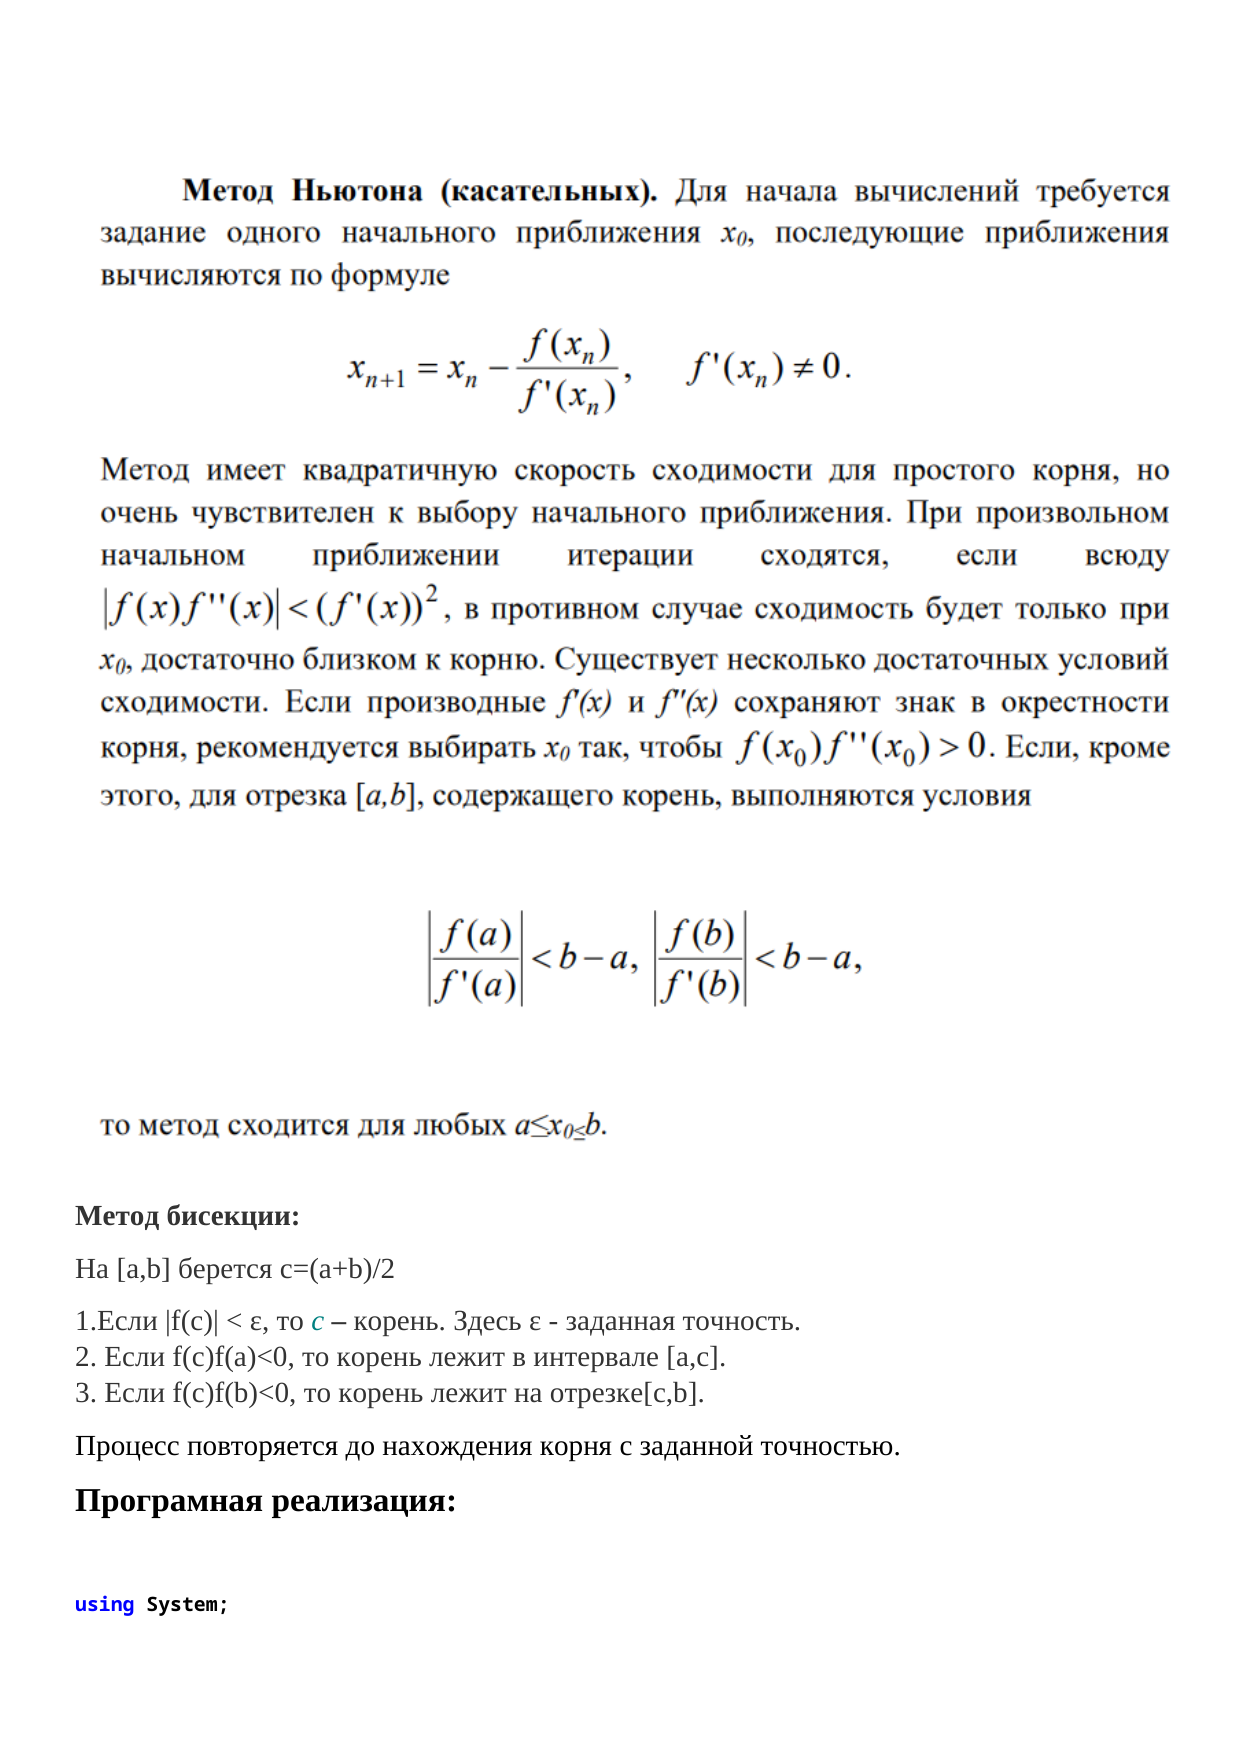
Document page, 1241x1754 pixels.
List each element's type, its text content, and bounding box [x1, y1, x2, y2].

text Процесс повторяется до нахождения корня с заданной точностью. [75, 1428, 1165, 1461]
text Метод бисекции: [75, 1198, 1165, 1232]
picture [85, 159, 1176, 1144]
text using System; [75, 1590, 1165, 1617]
text 1.Если |f(c)| < ε, то c – корень. Здесь ε - заданная точность. 2. Если f(c)f(a)<0, то корень лежит в интервале [a,c]. 3. Если f(c)f(b)<0, то корень лежит на отрезке[c,b]. [75, 1303, 1165, 1409]
text На [a,b] берется с=(a+b)/2 [75, 1251, 1165, 1284]
text Програмная реализация: [75, 1480, 1165, 1518]
